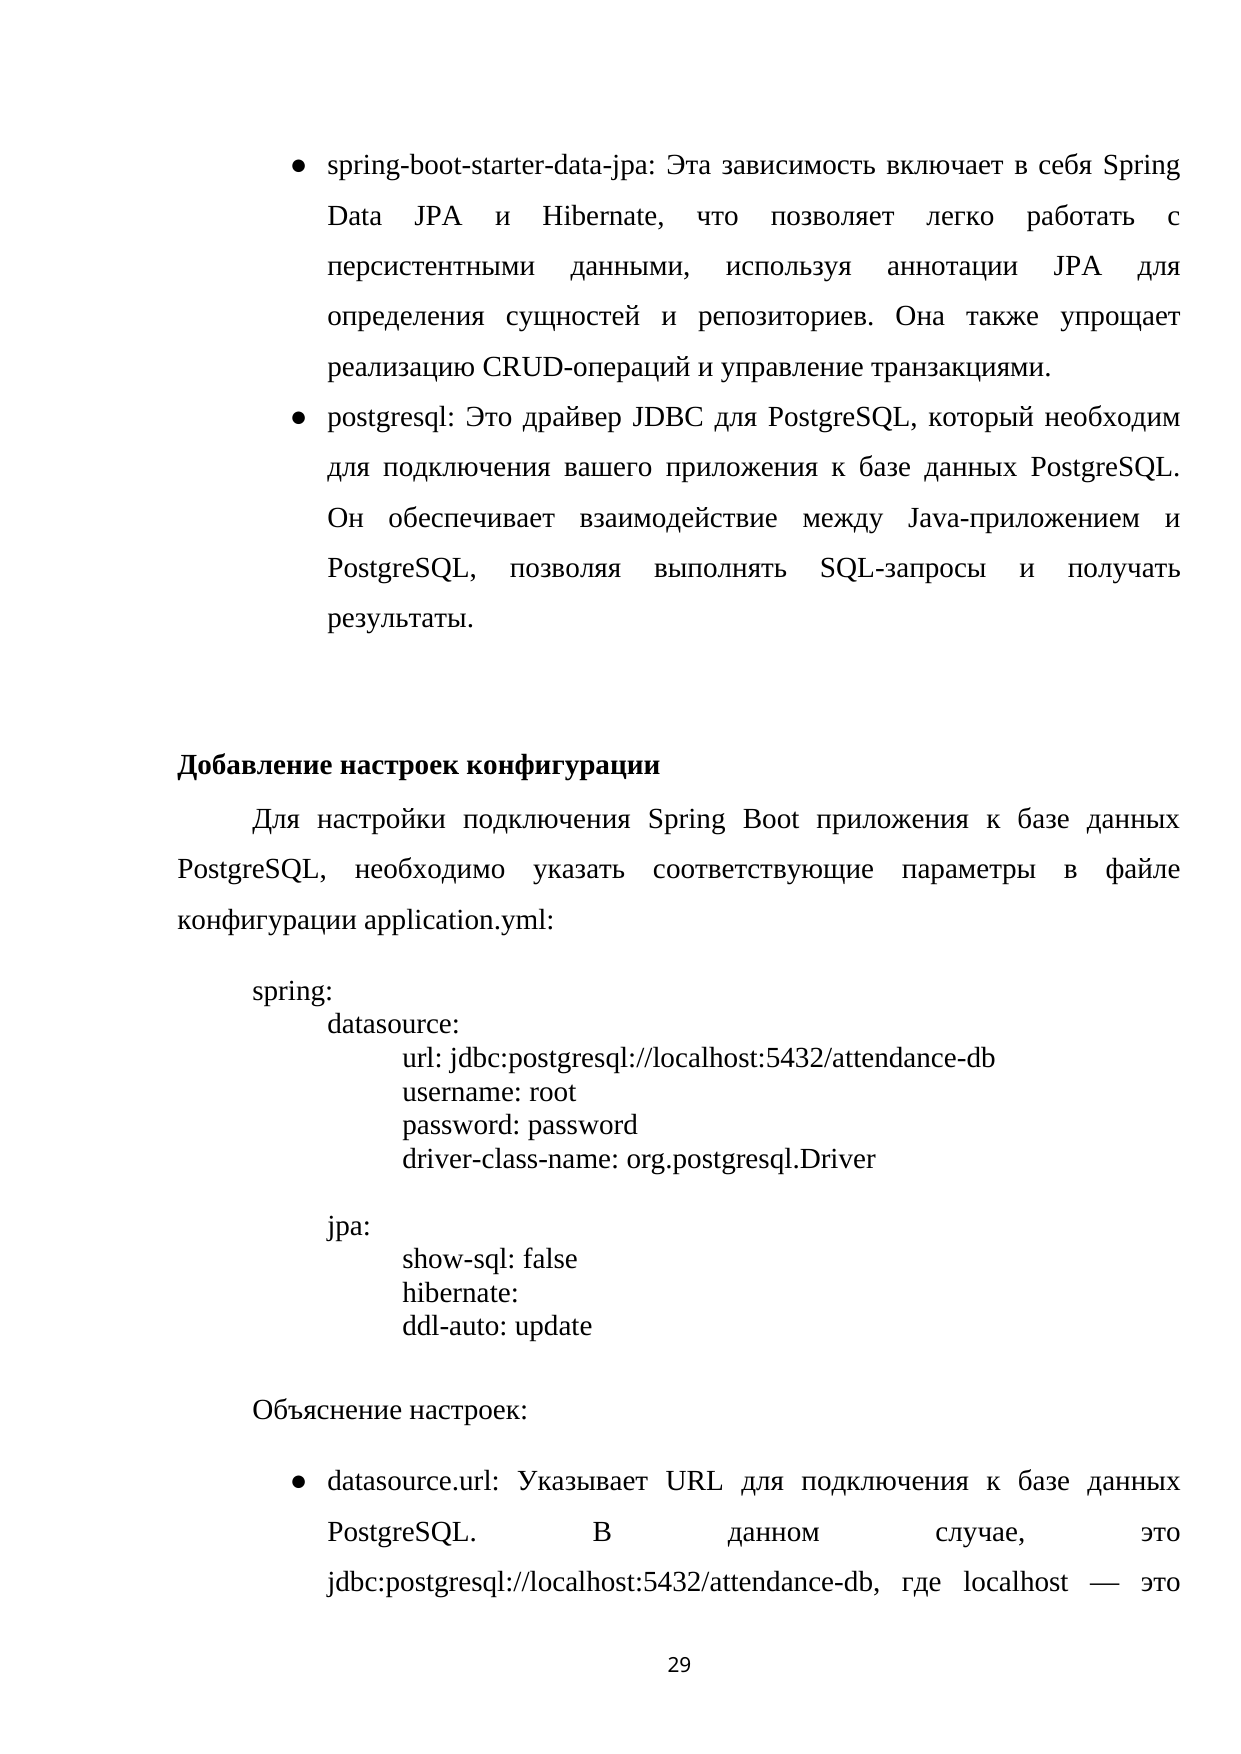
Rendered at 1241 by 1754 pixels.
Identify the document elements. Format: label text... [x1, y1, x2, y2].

text hibernate: [327, 1275, 1181, 1308]
text Для настройки подключения Spring Boot приложения к базе данных PostgreSQL, необходимо указать соответствующие параметры в файле конфигурации application.yml: [177, 801, 1181, 935]
text password: password [327, 1107, 1181, 1141]
list datasource.url: Указывает URL для подключения к базе данных PostgreSQL. В данном случае, это jdbc:postgresql://localhost:5432/attendance-db, где localhost — это [289, 1463, 1181, 1598]
subtitle Добавление настроек конфигурации [177, 747, 1181, 780]
text username: root [327, 1074, 1181, 1107]
text Объяснение настроек: [177, 1392, 1181, 1426]
list postgresql: Это драйвер JDBC для PostgreSQL, который необходим для подключения вашего приложения к базе данных PostgreSQL. Он обеспечивает взаимодействие между Java-приложением и PostgreSQL, позволяя выполнять SQL-запросы и получать результаты. [289, 399, 1181, 634]
text jpa: [252, 1208, 1181, 1241]
text url: jdbc:postgresql://localhost:5432/attendance-db [327, 1040, 1181, 1074]
text datasource: [252, 1007, 1181, 1040]
text ddl-auto: update [327, 1308, 1181, 1342]
text show-sql: false [327, 1241, 1181, 1275]
text driver-class-name: org.postgresql.Driver [327, 1141, 1181, 1174]
list spring-boot-starter-data-jpa: Эта зависимость включает в себя Spring Data JPA и Hibernate, что позволяет легко работать с персистентными данными, используя аннотации JPA для определения сущностей и репозиториев. Она также упрощает реализацию CRUD-операций и управление транзакциями. [289, 147, 1181, 382]
text spring: [177, 973, 1181, 1007]
